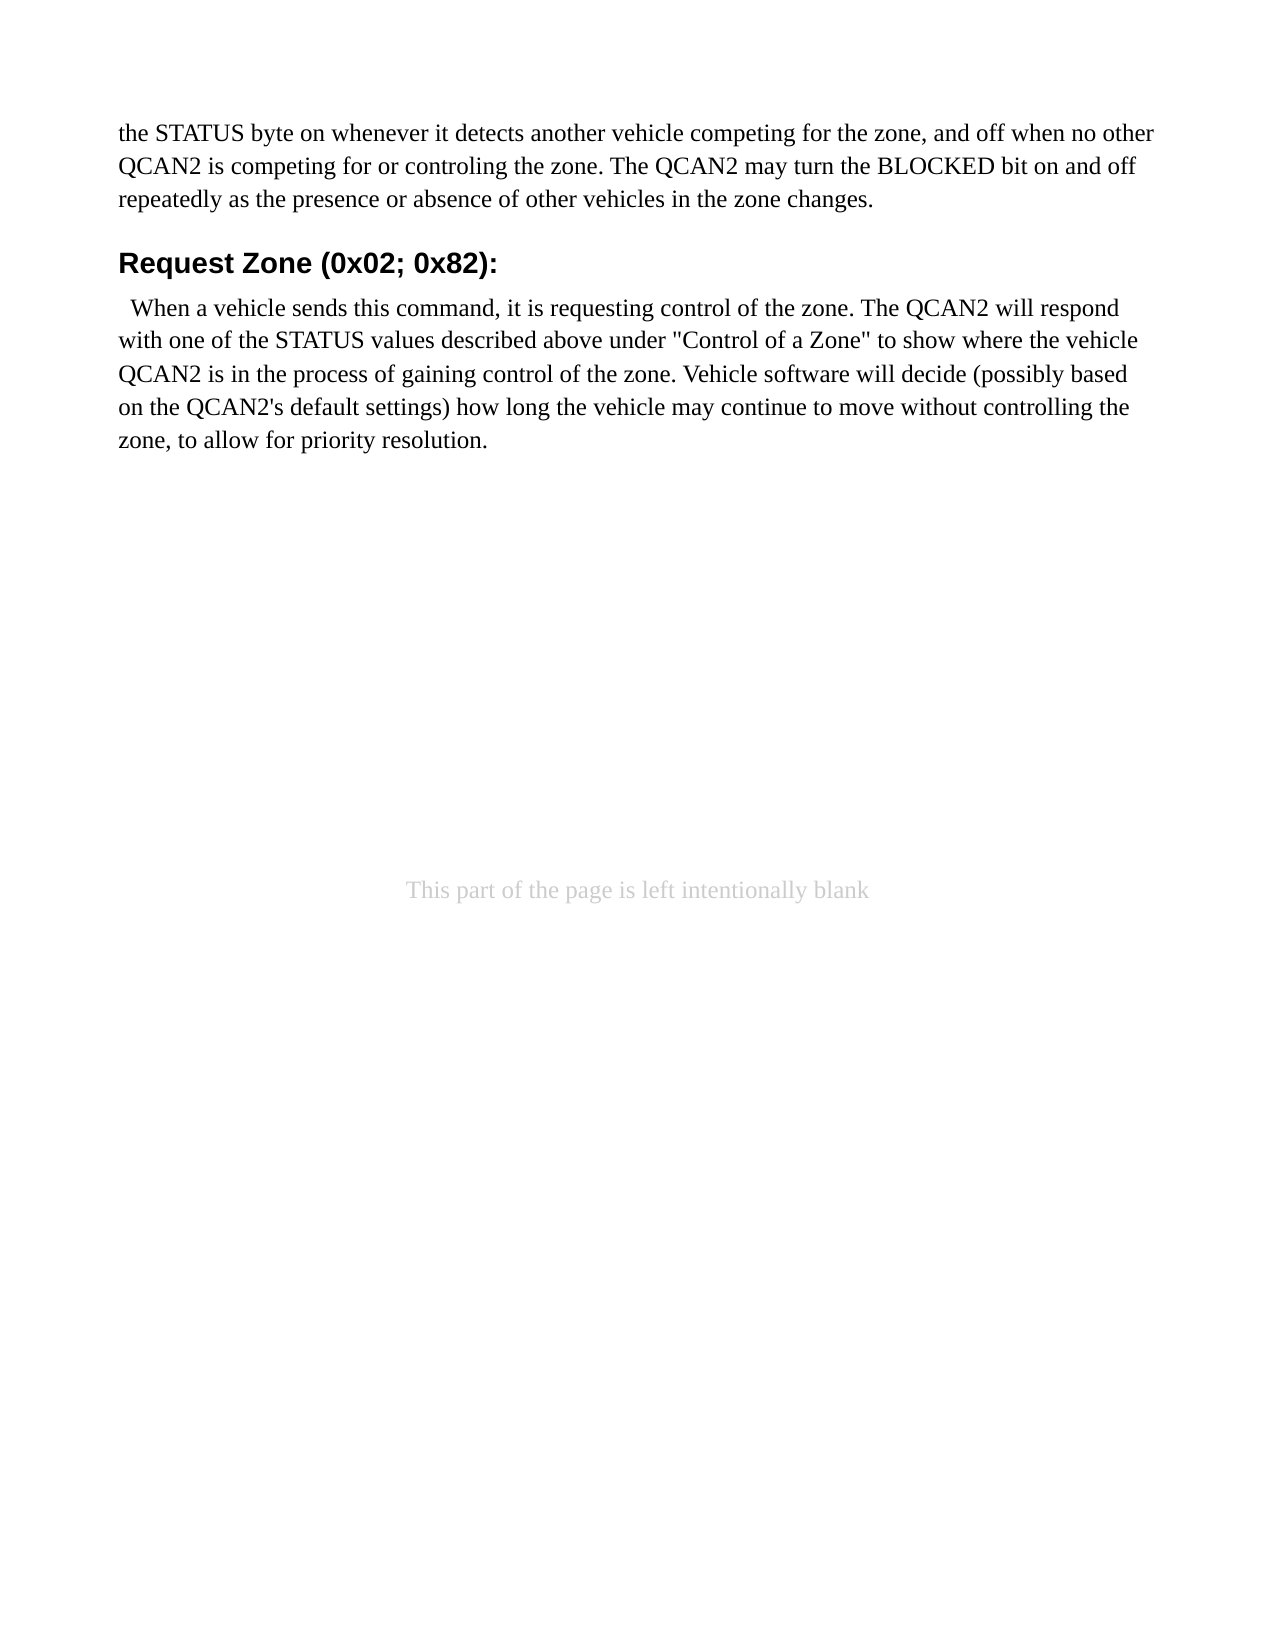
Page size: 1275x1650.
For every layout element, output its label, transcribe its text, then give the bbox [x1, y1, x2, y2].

text When a vehicle sends this command, it is requesting control of the zone. The QCAN2 will respond with one of the STATUS values described above under "Control of a Zone" to show where the vehicle QCAN2 is in the process of gaining control of the zone. Vehicle software will decide (possibly based on the QCAN2's default settings) how long the vehicle may continue to move without controlling the zone, to allow for priority resolution. [118, 293, 1157, 453]
subtitle Request Zone (0x02; 0x82): [118, 246, 1157, 280]
text This part of the page is left intentionally blank [118, 875, 1157, 903]
text the STATUS byte on whenever it detects another vehicle competing for the zone, and off when no other QCAN2 is competing for or controling the zone. The QCAN2 may turn the BLOCKED bit on and off repeatedly as the presence or absence of other vehicles in the zone changes. [118, 118, 1157, 213]
